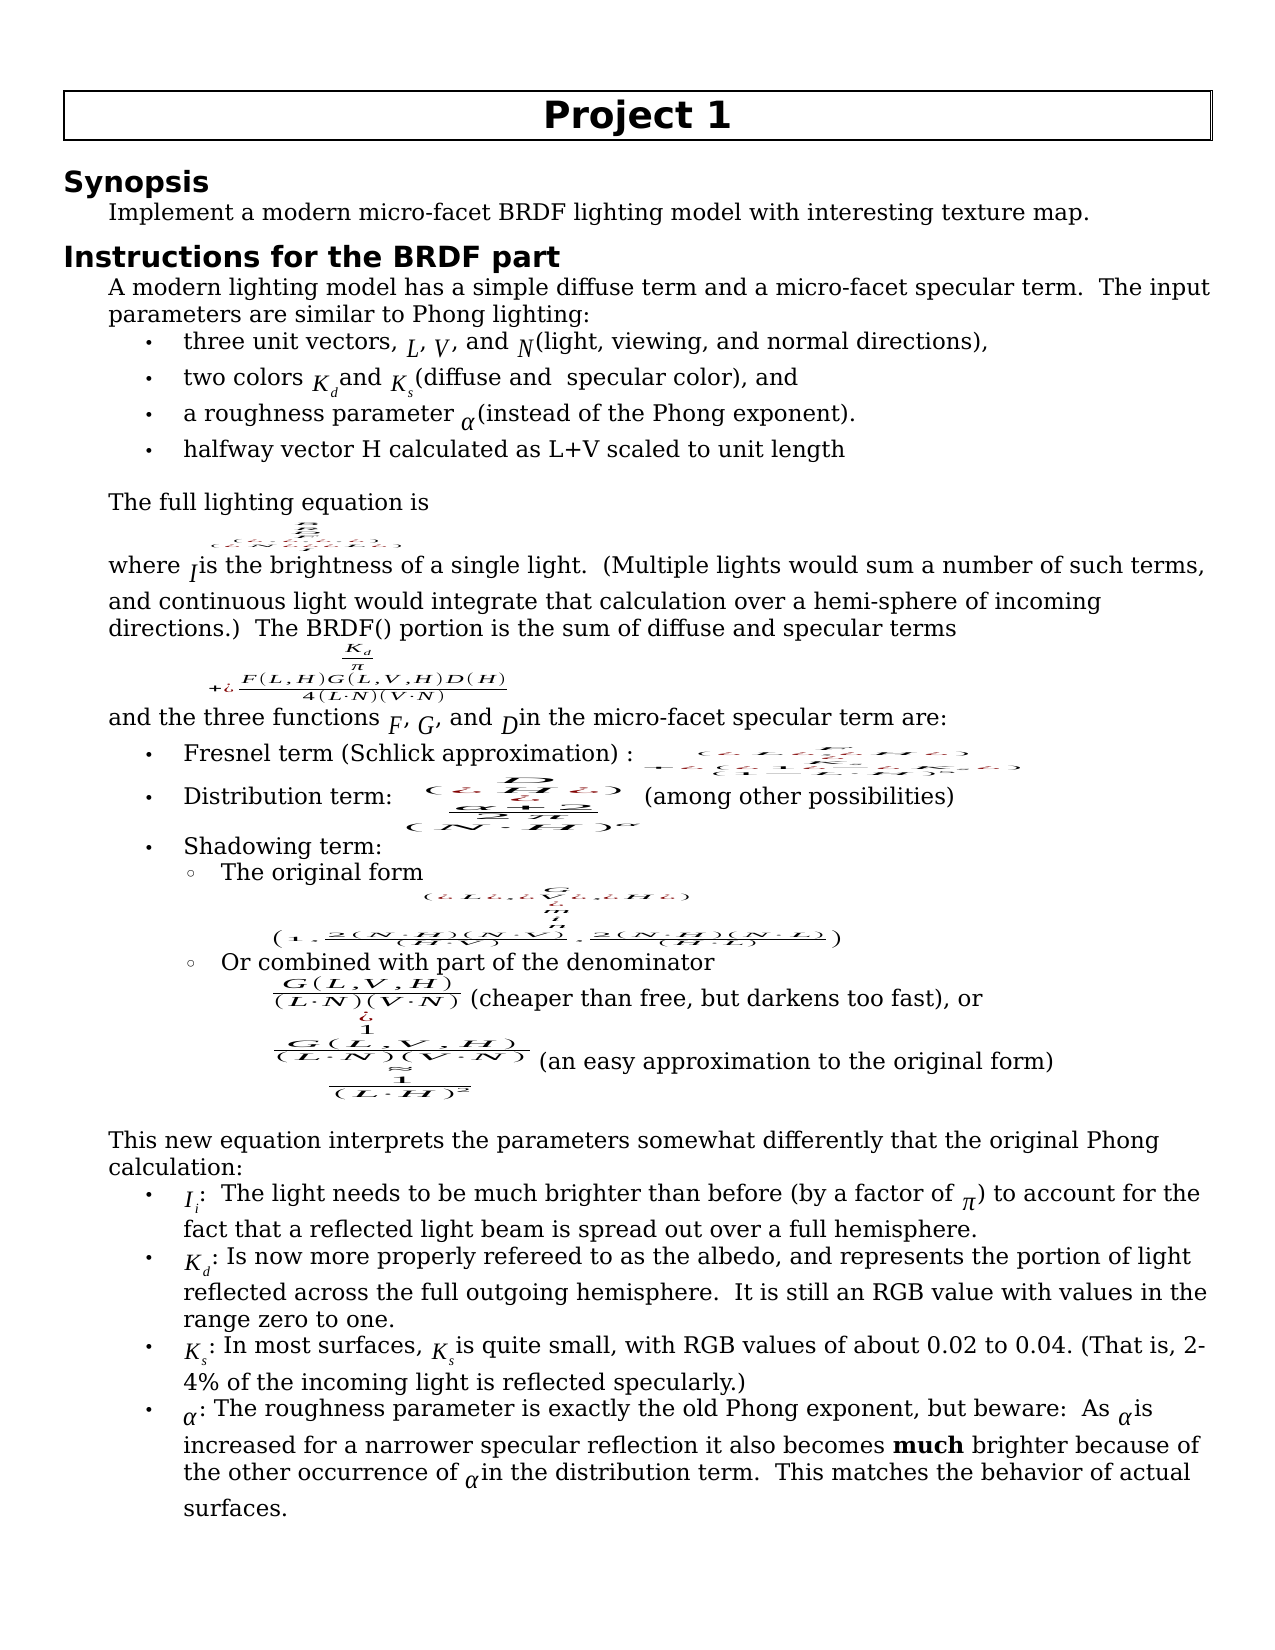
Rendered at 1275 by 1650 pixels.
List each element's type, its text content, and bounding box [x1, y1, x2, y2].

list two colors and (diffuse and specular color), and [146, 364, 1212, 400]
text A modern lighting model has a simple diffuse term and a micro-facet specular term. The input parameters are similar to Phong lighting: [108, 274, 1212, 328]
list The original form [183, 859, 1212, 949]
list Fresnel term (Schlick approximation) : [146, 741, 1212, 777]
list : The roughness parameter is exactly the old Phong exponent, but beware: As is increased for a narrower specular reflection it also becomes much brighter because of the other occurrence of in the distribution term. This matches the behavior of actual surfaces. [146, 1396, 1212, 1521]
list three unit vectors, , , and (light, viewing, and normal directions), [146, 328, 1212, 364]
list Shadowing term: [146, 833, 1212, 859]
subtitle Synopsis [63, 165, 1212, 199]
text The full lighting equation is [108, 489, 1212, 516]
list Distribution term: (among other possibilities) [146, 777, 1212, 833]
list : Is now more properly refereed to as the albedo, and represents the portion of light reflected across the full outgoing hemisphere. It is still an RGB value with values in the range zero to one. [146, 1243, 1212, 1333]
subtitle Instructions for the BRDF part [63, 241, 1212, 274]
text and the three functions , , and in the micro-facet specular term are: [108, 704, 1212, 741]
list halfway vector H calculated as L+V scaled to unit length [146, 436, 1212, 463]
list a roughness parameter (instead of the Phong exponent). [146, 400, 1212, 436]
list Or combined with part of the denominator (cheaper than free, but darkens too fast), or (an easy approximation to the original form) [183, 949, 1212, 1100]
subtitle Project 1 [65, 92, 1210, 139]
text Implement a modern micro-facet BRDF lighting model with interesting texture map. [108, 199, 1212, 226]
text This new equation interprets the parameters somewhat differently that the original Phong calculation: [108, 1127, 1212, 1180]
list : The light needs to be much brighter than before (by a factor of ) to account for the fact that a reflected light beam is spread out over a full hemisphere. [146, 1180, 1212, 1243]
text where is the brightness of a single light. (Multiple lights would sum a number of such terms, and continuous light would integrate that calculation over a hemi-sphere of incoming directions.) The BRDF() portion is the sum of diffuse and specular terms [108, 552, 1212, 642]
list : In most surfaces, is quite small, with RGB values of about 0.02 to 0.04. (That is, 2-4% of the incoming light is reflected specularly.) [146, 1333, 1212, 1396]
